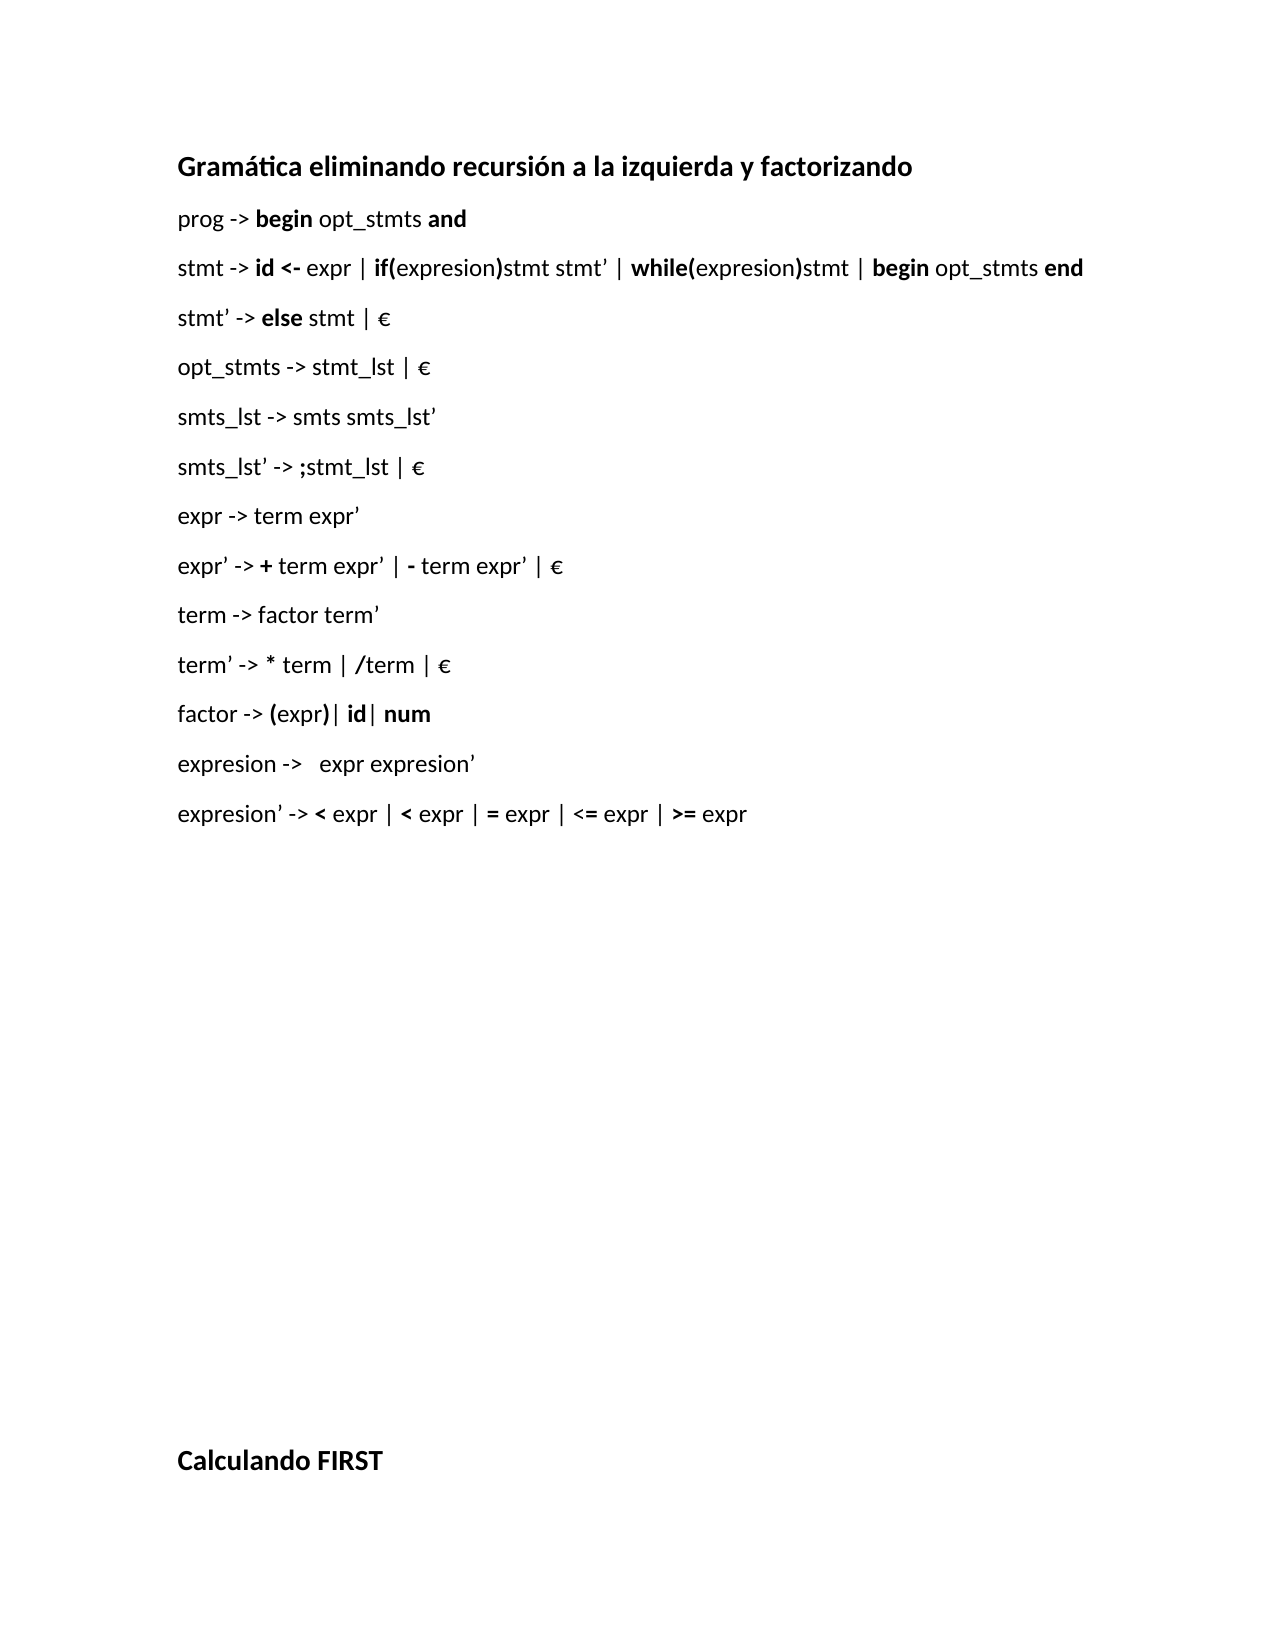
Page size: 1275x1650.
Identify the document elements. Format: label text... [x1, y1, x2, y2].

text factor -> (expr)| id| num [177, 698, 1098, 729]
text Calculando FIRST [177, 1442, 1098, 1478]
text stmt -> id <- expr | if(expresion)stmt stmt’ | while(expresion)stmt | begin opt_stmts end [177, 252, 1098, 283]
text term’ -> * term | /term | € [177, 649, 1098, 679]
text stmt’ -> else stmt | € [177, 302, 1098, 332]
text smts_lst’ -> ;stmt_lst | € [177, 451, 1098, 481]
text Gramática eliminando recursión a la izquierda y factorizando [177, 148, 1098, 183]
text expresion -> expr expresion’ [177, 748, 1098, 779]
text opt_stmts -> stmt_lst | € [177, 351, 1098, 382]
text expr’ -> + term expr’ | - term expr’ | € [177, 550, 1098, 580]
text smts_lst -> smts smts_lst’ [177, 401, 1098, 432]
text prog -> begin opt_stmts and [177, 203, 1098, 233]
text expr -> term expr’ [177, 500, 1098, 531]
text term -> factor term’ [177, 599, 1098, 630]
text expresion’ -> < expr | < expr | = expr | <= expr | >= expr [177, 798, 1098, 828]
